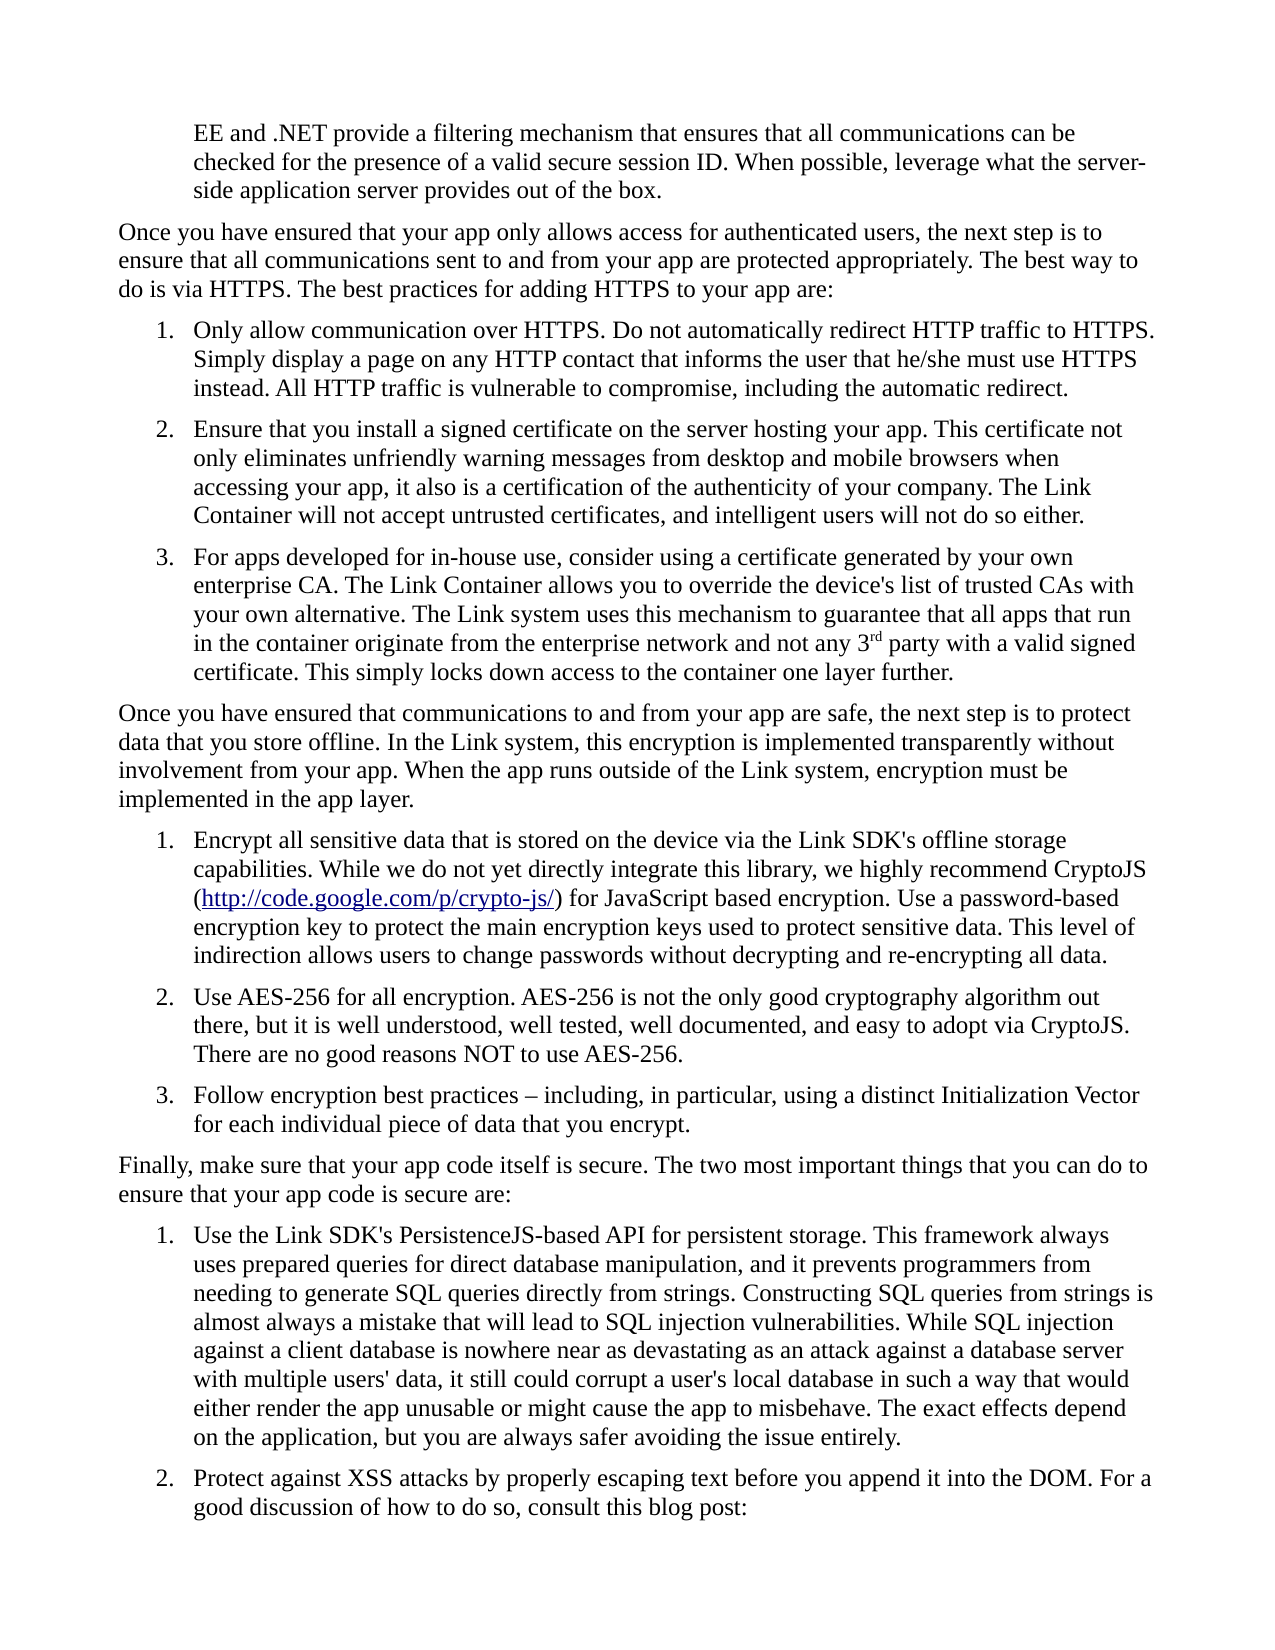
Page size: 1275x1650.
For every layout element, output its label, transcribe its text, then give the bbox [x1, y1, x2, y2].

list Follow encryption best practices – including, in particular, using a distinct Initialization Vector for each individual piece of data that you encrypt. [156, 1081, 1157, 1138]
list For apps developed for in-house use, consider using a certificate generated by your own enterprise CA. The Link Container allows you to override the device's list of trusted CAs with your own alternative. The Link system uses this mechanism to guarantee that all apps that run in the container originate from the enterprise network and not any 3rd party with a valid signed certificate. This simply locks down access to the container one layer further. [156, 542, 1157, 686]
list Ensure that you install a signed certificate on the server hosting your app. This certificate not only eliminates unfriendly warning messages from desktop and mobile browsers when accessing your app, it also is a certification of the authenticity of your company. The Link Container will not accept untrusted certificates, and intelligent users will not do so either. [156, 414, 1157, 529]
list Use AES-256 for all encryption. AES-256 is not the only good cryptography algorithm out there, but it is well understood, well tested, well documented, and easy to adopt via CryptoJS. There are no good reasons NOT to use AES-256. [156, 982, 1157, 1068]
text Once you have ensured that communications to and from your app are safe, the next step is to protect data that you store offline. In the Link system, this encryption is implemented transparently without involvement from your app. When the app runs outside of the Link system, encryption must be implemented in the app layer. [118, 698, 1157, 813]
list Protect against XSS attacks by properly escaping text before you append it into the DOM. For a good discussion of how to do so, consult this blog post: [156, 1463, 1157, 1521]
list EE and .NET provide a filtering mechanism that ensures that all communications can be checked for the presence of a valid secure session ID. When possible, leverage what the server-side application server provides out of the box. [156, 118, 1157, 204]
list Encrypt all sensitive data that is stored on the device via the Link SDK's offline storage capabilities. While we do not yet directly integrate this library, we highly recommend CryptoJS (http://code.google.com/p/crypto-js/) for JavaScript based encryption. Use a password-based encryption key to protect the main encryption keys used to protect sensitive data. This level of indirection allows users to change passwords without decrypting and re-encrypting all data. [156, 826, 1157, 969]
text Finally, make sure that your app code itself is secure. The two most important things that you can do to ensure that your app code is secure are: [118, 1151, 1157, 1208]
text Once you have ensured that your app only allows access for authenticated users, the next step is to ensure that all communications sent to and from your app are protected appropriately. The best way to do is via HTTPS. The best practices for adding HTTPS to your app are: [118, 217, 1157, 303]
list Only allow communication over HTTPS. Do not automatically redirect HTTP traffic to HTTPS. Simply display a page on any HTTP contact that informs the user that he/she must use HTTPS instead. All HTTP traffic is vulnerable to compromise, including the automatic redirect. [156, 316, 1157, 402]
list Use the Link SDK's PersistenceJS-based API for persistent storage. This framework always uses prepared queries for direct database manipulation, and it prevents programmers from needing to generate SQL queries directly from strings. Constructing SQL queries from strings is almost always a mistake that will lead to SQL injection vulnerabilities. While SQL injection against a client database is nowhere near as devastating as an attack against a database server with multiple users' data, it still could corrupt a user's local database in such a way that would either render the app unusable or might cause the app to misbehave. The exact effects depend on the application, but you are always safer avoiding the issue entirely. [156, 1221, 1157, 1451]
